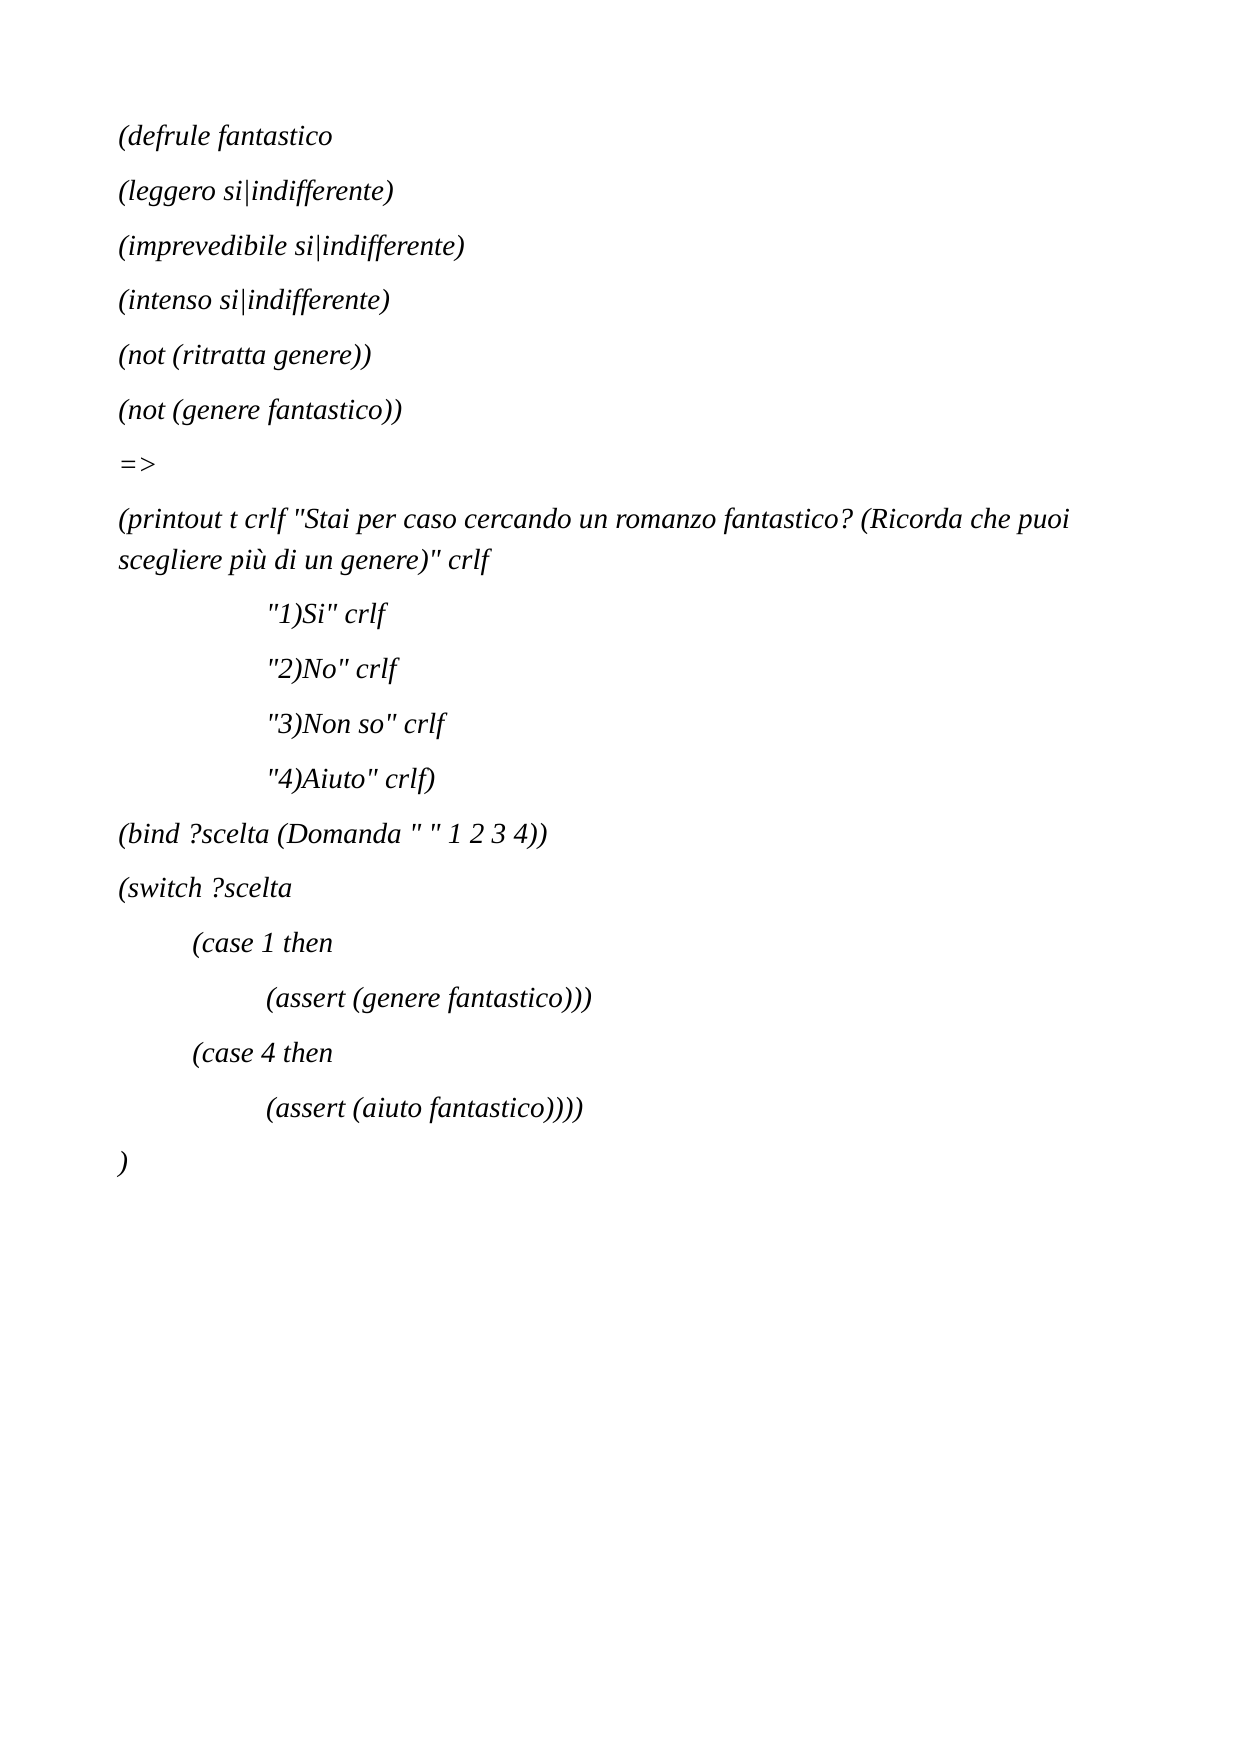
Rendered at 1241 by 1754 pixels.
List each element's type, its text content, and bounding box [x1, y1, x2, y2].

text ) [118, 1144, 1122, 1178]
text "4)Aiuto" crlf) [118, 761, 1122, 794]
text (imprevedibile si|indifferente) [118, 228, 1122, 261]
text (not (genere fantastico)) [118, 392, 1122, 426]
text "3)Non so" crlf [118, 706, 1122, 740]
text (intenso si|indifferente) [118, 282, 1122, 316]
text (not (ritratta genere)) [118, 337, 1122, 371]
text (leggero si|indifferente) [118, 173, 1122, 206]
text (bind ?scelta (Domanda " " 1 2 3 4)) [118, 816, 1122, 849]
text (printout t crlf "Stai per caso cercando un romanzo fantastico? (Ricorda che puoi scegliere più di un genere)" crlf [118, 502, 1122, 575]
text => [118, 447, 1122, 480]
text "1)Si" crlf [118, 597, 1122, 630]
text "2)No" crlf [118, 651, 1122, 685]
text (defrule fantastico [118, 118, 1122, 152]
text (case 4 then [118, 1035, 1122, 1068]
text (assert (genere fantastico))) [118, 980, 1122, 1014]
text (assert (aiuto fantastico)))) [118, 1090, 1122, 1123]
text (switch ?scelta [118, 871, 1122, 904]
text (case 1 then [118, 925, 1122, 959]
